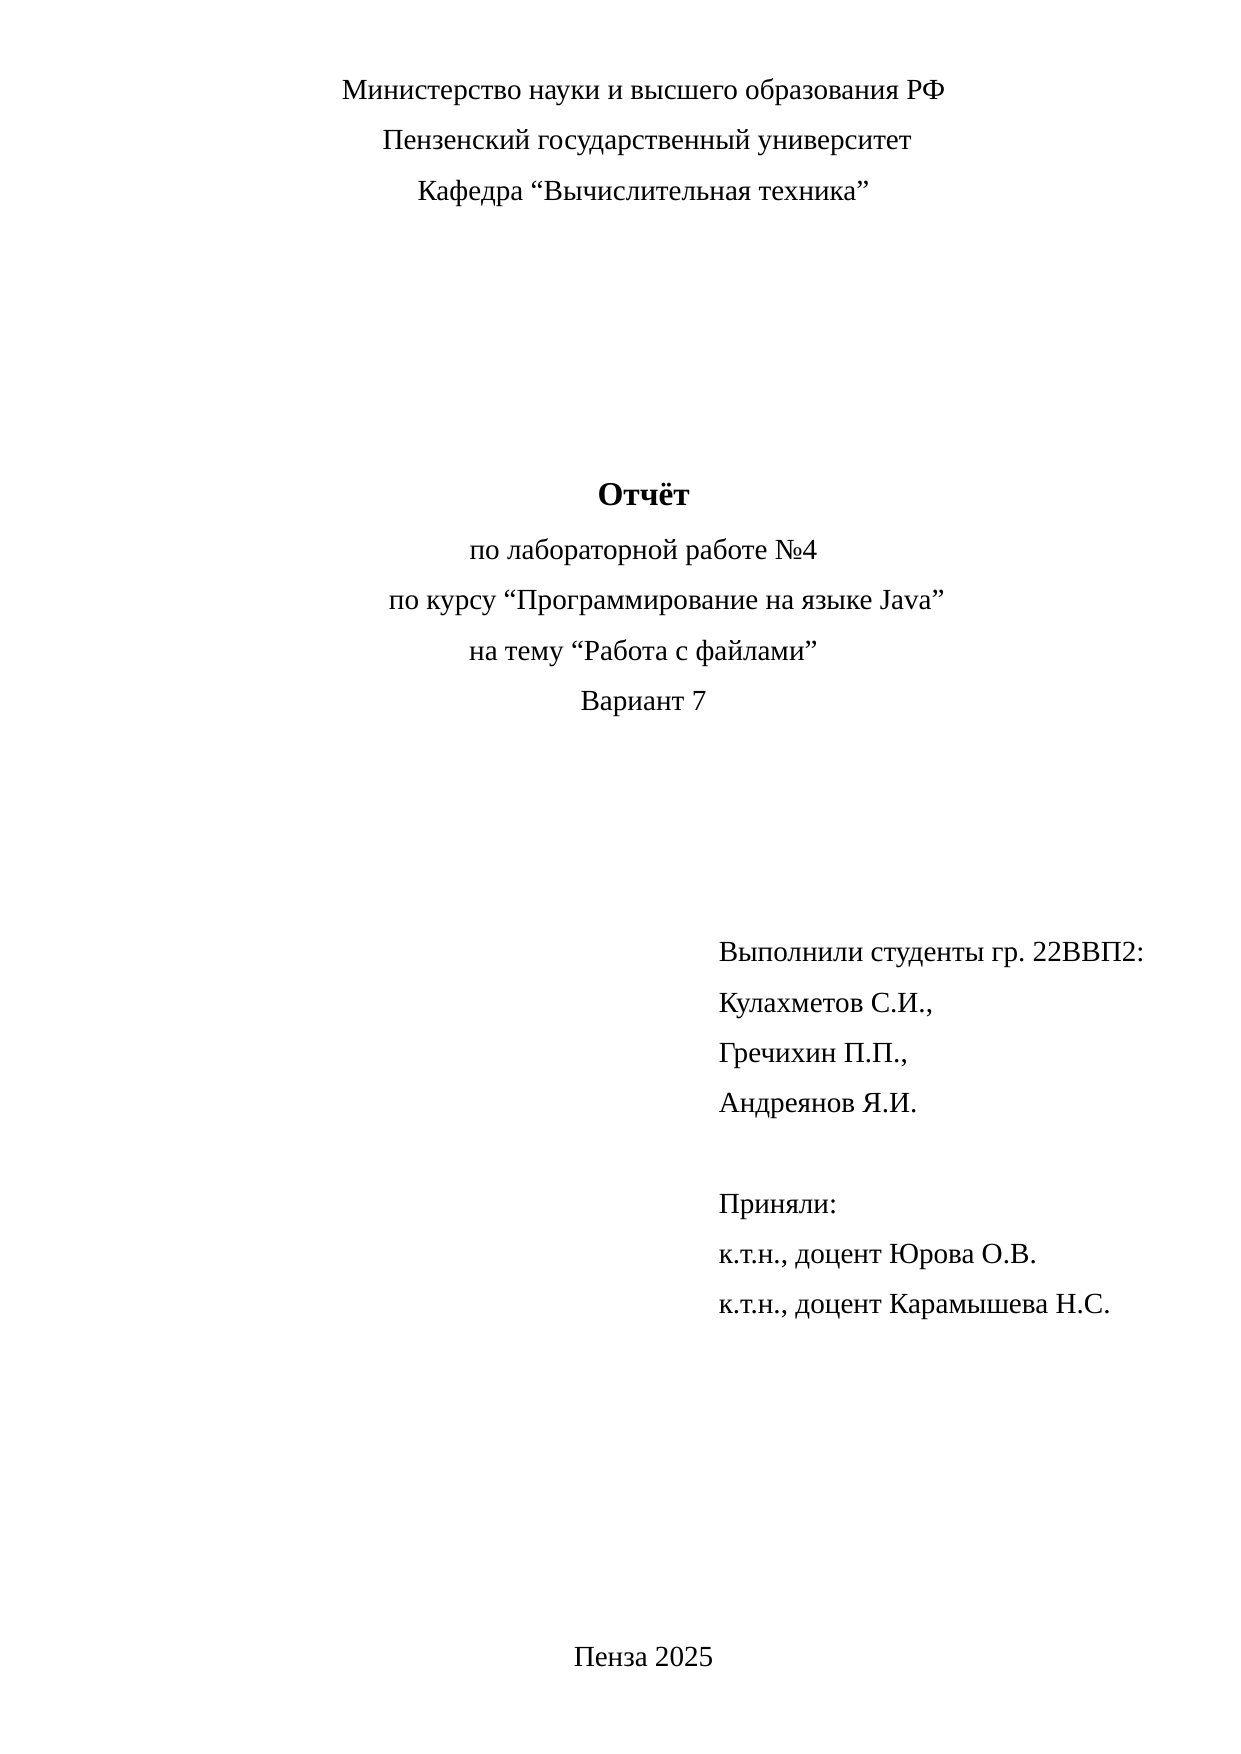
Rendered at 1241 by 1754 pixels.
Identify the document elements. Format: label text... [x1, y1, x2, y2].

text по курсу “Программирование на языке Java” [118, 582, 1215, 616]
text Министерство науки и высшего образования РФ [118, 72, 1168, 106]
text Кулахметов С.И., [118, 985, 1168, 1018]
text Андреянов Я.И. [118, 1085, 1168, 1119]
text по лабораторной работе №4 [118, 532, 1168, 566]
text Выполнили студенты гр. 22ВВП2: [118, 934, 1168, 968]
text Пенза 2025 [118, 1639, 1168, 1672]
text Приняли: [118, 1186, 1168, 1219]
text Пензенский государственный университет [118, 122, 1168, 156]
text Отчёт [118, 474, 1168, 513]
text Вариант 7 [118, 683, 1168, 716]
text Гречихин П.П., [118, 1035, 1168, 1069]
text к.т.н., доцент Карамышева Н.С. [118, 1287, 1168, 1320]
text Кафедра “Вычислительная техника” [118, 173, 1168, 206]
text к.т.н., доцент Юрова О.В. [118, 1236, 1168, 1270]
text на тему “Работа с файлами” [118, 633, 1168, 666]
